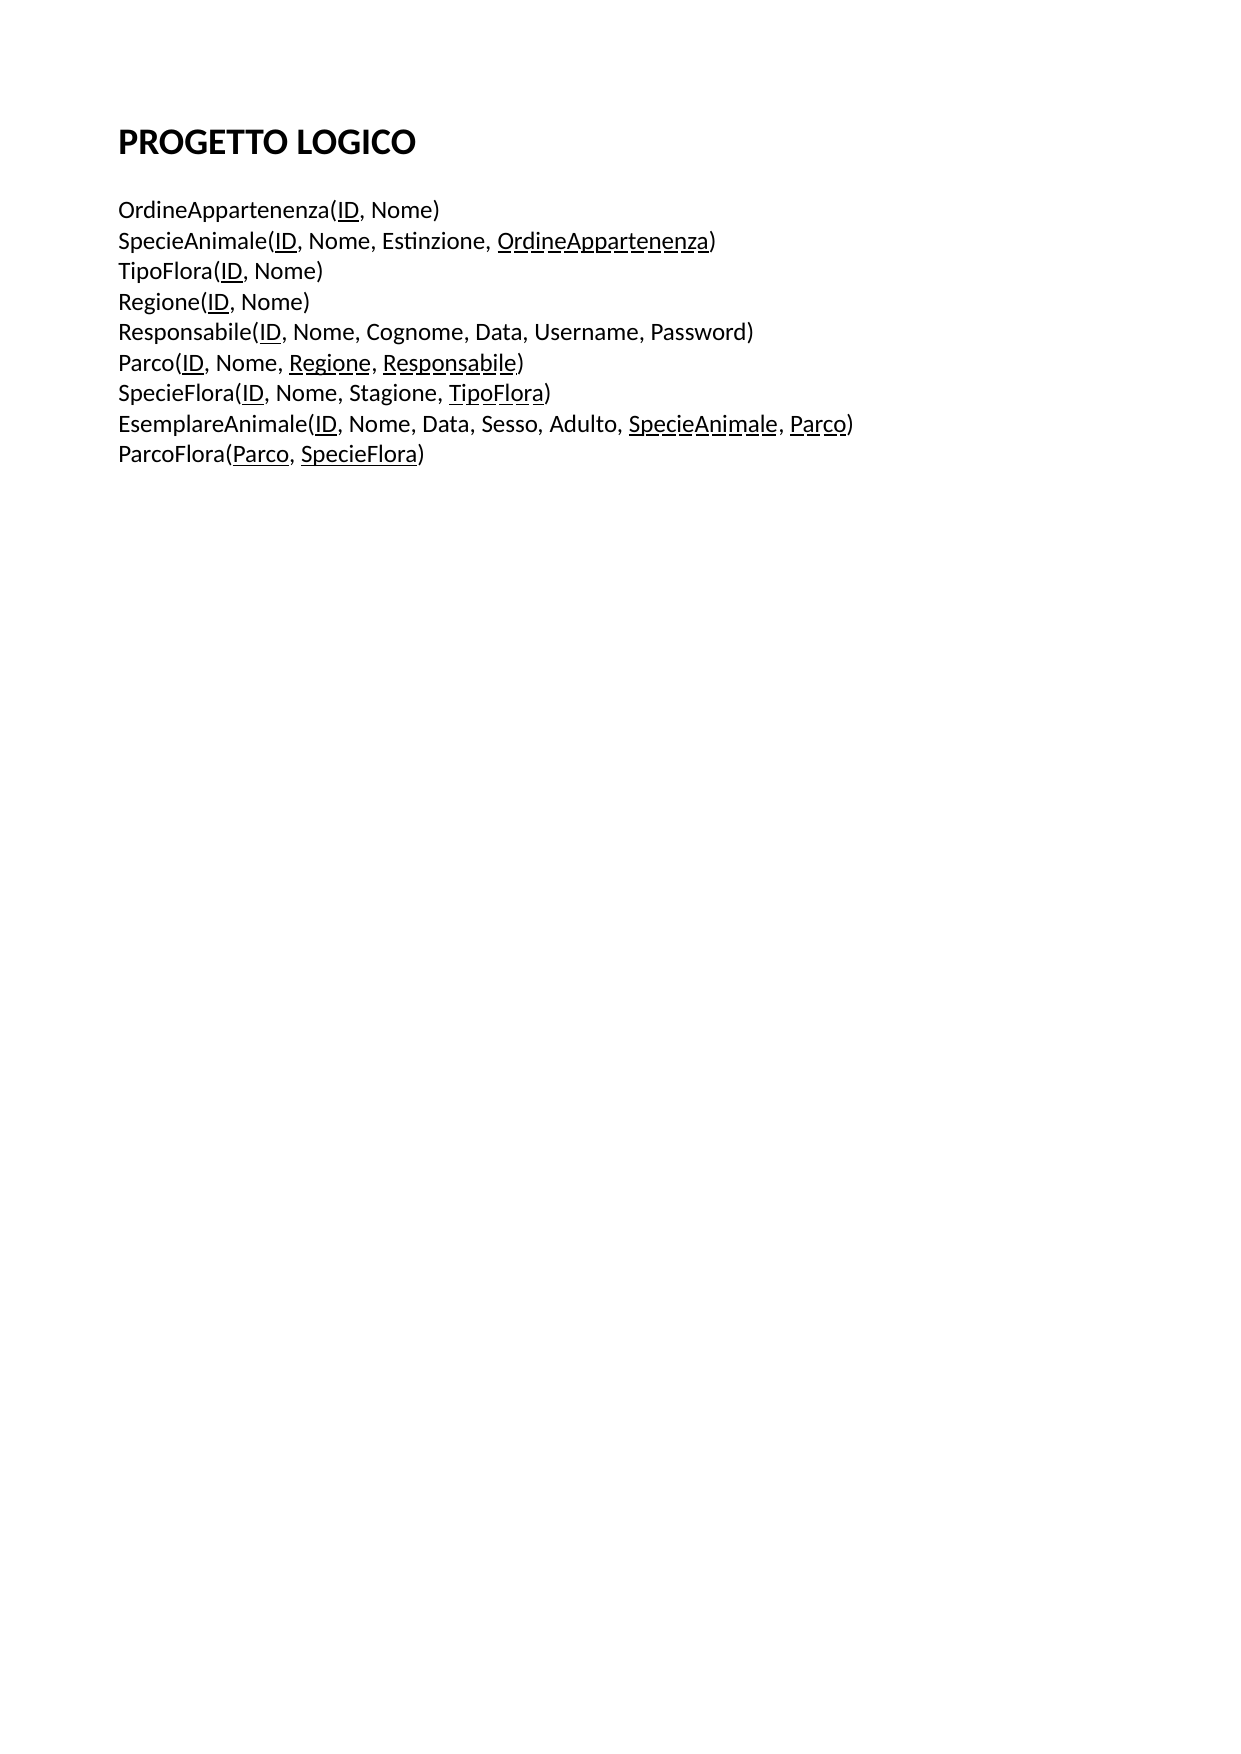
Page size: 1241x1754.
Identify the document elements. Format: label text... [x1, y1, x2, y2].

text Responsabile(ID, Nome, Cognome, Data, Username, Password) [118, 317, 1122, 347]
text Regione(ID, Nome) [118, 286, 1122, 317]
text SpecieFlora(ID, Nome, Stagione, TipoFlora) [118, 378, 1122, 408]
text SpecieAnimale(ID, Nome, Estinzione, OrdineAppartenenza) [118, 225, 1122, 256]
text PROGETTO LOGICO [118, 118, 1122, 164]
text TipoFlora(ID, Nome) [118, 256, 1122, 286]
text EsemplareAnimale(ID, Nome, Data, Sesso, Adulto, SpecieAnimale, Parco) [118, 408, 1122, 439]
text ParcoFlora(Parco, SpecieFlora) [118, 439, 1122, 469]
text Parco(ID, Nome, Regione, Responsabile) [118, 347, 1122, 378]
text OrdineAppartenenza(ID, Nome) [118, 194, 1122, 225]
